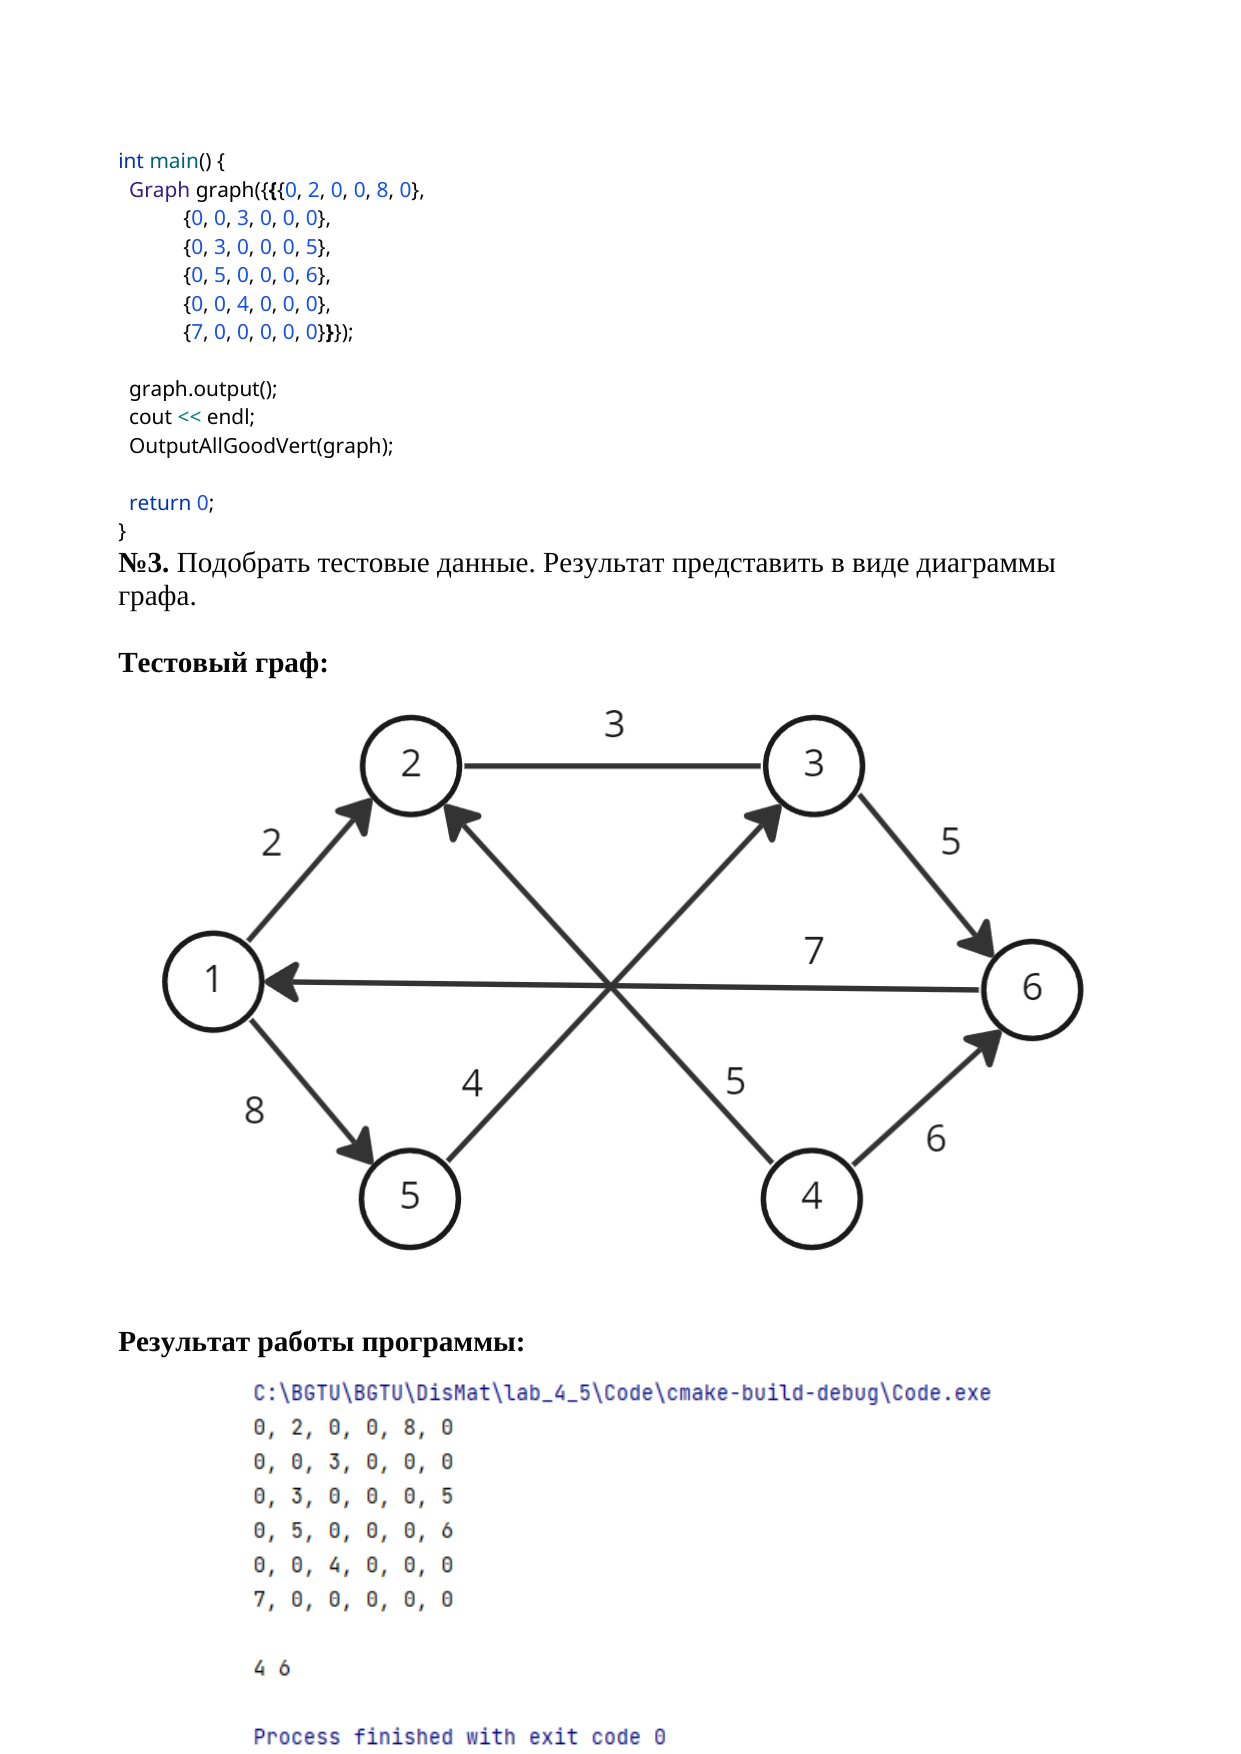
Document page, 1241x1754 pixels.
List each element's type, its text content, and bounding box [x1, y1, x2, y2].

picture [238, 1377, 1003, 1754]
picture [118, 682, 1123, 1291]
text №3. Подобрать тестовые данные. Результат представить в виде диаграммы графа. [118, 545, 1122, 612]
text Результат работы программы: [118, 1324, 1122, 1358]
text Тестовый граф: [118, 645, 1122, 679]
text int main() { Graph graph({{{0, 2, 0, 0, 8, 0}, {0, 0, 3, 0, 0, 0}, {0, 3, 0, 0, 0, 5}, {0, 5, 0, 0, 0, 6}, {0, 0, 4, 0, 0, 0}, {7, 0, 0, 0, 0, 0}}}); graph.output(); cout << endl; OutputAllGoodVert(graph); return 0; } [118, 118, 1122, 545]
